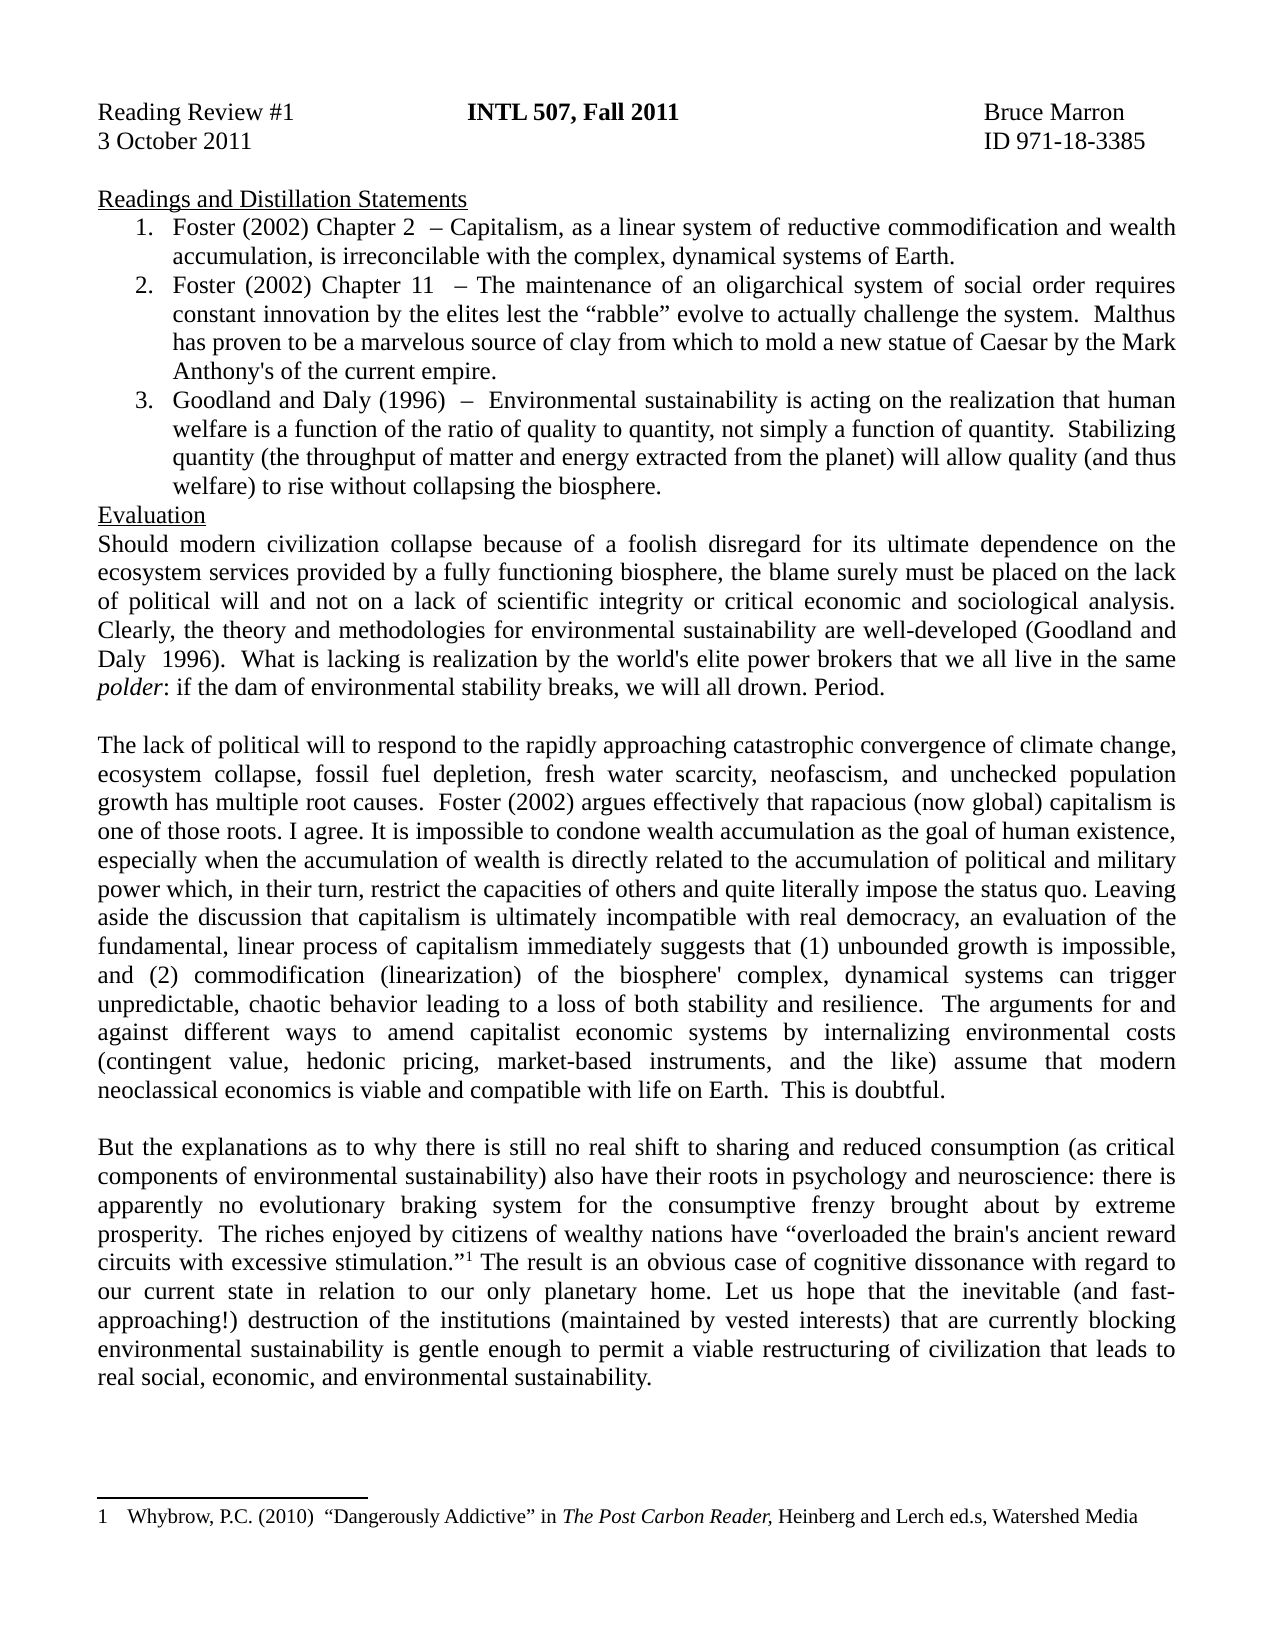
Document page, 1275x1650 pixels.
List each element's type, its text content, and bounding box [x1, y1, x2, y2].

text The lack of political will to respond to the rapidly approaching catastrophic convergence of climate change, ecosystem collapse, fossil fuel depletion, fresh water scarcity, neofascism, and unchecked population growth has multiple root causes. Foster (2002) argues effectively that rapacious (now global) capitalism is one of those roots. I agree. It is impossible to condone wealth accumulation as the goal of human existence, especially when the accumulation of wealth is directly related to the accumulation of political and military power which, in their turn, restrict the capacities of others and quite literally impose the status quo. Leaving aside the discussion that capitalism is ultimately incompatible with real democracy, an evaluation of the fundamental, linear process of capitalism immediately suggests that (1) unbounded growth is impossible, and (2) commodification (linearization) of the biosphere' complex, dynamical systems can trigger unpredictable, chaotic behavior leading to a loss of both stability and resilience. The arguments for and against different ways to amend capitalist economic systems by internalizing environmental costs (contingent value, hedonic pricing, market-based instruments, and the like) assume that modern neoclassical economics is viable and compatible with life on Earth. This is doubtful. [97, 730, 1177, 1104]
text Should modern civilization collapse because of a foolish disregard for its ultimate dependence on the ecosystem services provided by a fully functioning biosphere, the blame surely must be placed on the lack of political will and not on a lack of scientific integrity or critical economic and sociological analysis. Clearly, the theory and methodologies for environmental sustainability are well-developed (Goodland and Daly 1996). What is lacking is realization by the world's elite power brokers that we all live in the same polder: if the dam of environmental stability breaks, we will all drown. Period. [97, 529, 1177, 701]
text But the explanations as to why there is still no real shift to sharing and reduced consumption (as critical components of environmental sustainability) also have their roots in psychology and neuroscience: there is apparently no evolutionary braking system for the consumptive frenzy brought about by extreme prosperity. The riches enjoyed by citizens of wealthy nations have “overloaded the brain's ancient reward circuits with excessive stimulation.” The result is an obvious case of cognitive dissonance with regard to our current state in relation to our only planetary home. Let us hope that the inevitable (and fast-approaching!) destruction of the institutions (maintained by vested interests) that are currently blocking environmental sustainability is gentle enough to permit a viable restructuring of civilization that leads to real social, economic, and environmental sustainability. [97, 1132, 1177, 1391]
text Reading Review #1 INTL 507, Fall 2011 Bruce Marron [97, 97, 1177, 126]
list Foster (2002) Chapter 11 – The maintenance of an oligarchical system of social order requires constant innovation by the elites lest the “rabble” evolve to actually challenge the system. Malthus has proven to be a marvelous source of clay from which to mold a new statue of Caesar by the Mark Anthony's of the current empire. [135, 270, 1177, 385]
text Whybrow, P.C. (2010) “Dangerously Addictive” in The Post Carbon Reader, Heinberg and Lerch ed.s, Watershed Media [97, 1504, 1177, 1528]
text Evaluation [97, 500, 1177, 529]
text 3 October 2011 ID 971-18-3385 [97, 126, 1177, 155]
text Readings and Distillation Statements [97, 184, 1177, 212]
list Foster (2002) Chapter 2 – Capitalism, as a linear system of reductive commodification and wealth accumulation, is irreconcilable with the complex, dynamical systems of Earth. [135, 212, 1177, 270]
list Goodland and Daly (1996) – Environmental sustainability is acting on the realization that human welfare is a function of the ratio of quality to quantity, not simply a function of quantity. Stabilizing quantity (the throughput of matter and energy extracted from the planet) will allow quality (and thus welfare) to rise without collapsing the biosphere. [135, 385, 1177, 500]
